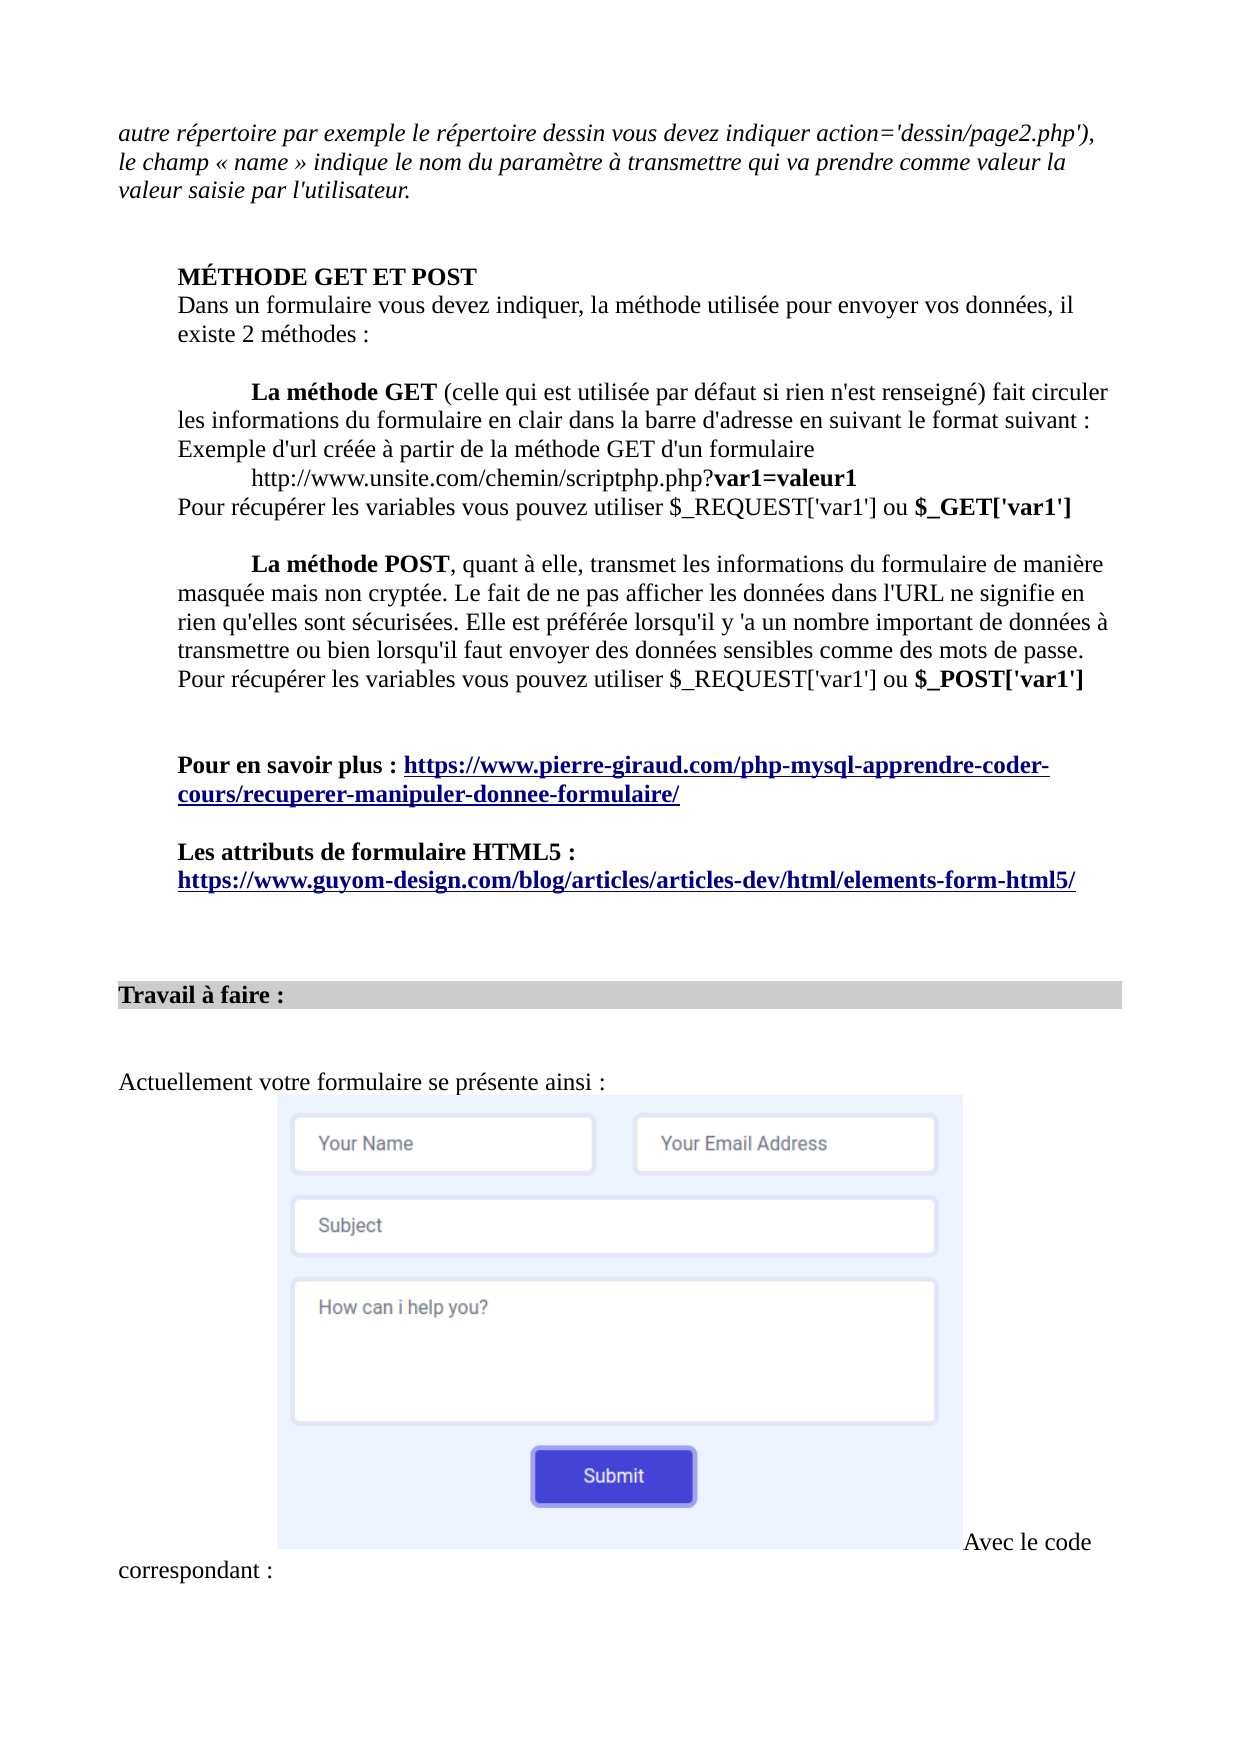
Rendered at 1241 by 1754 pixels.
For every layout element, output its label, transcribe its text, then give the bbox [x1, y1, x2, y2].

text Avec le code correspondant : [118, 1527, 1122, 1584]
text Exemple d'url créée à partir de la méthode GET d'un formulaire [177, 434, 1122, 463]
text Dans un formulaire vous devez indiquer, la méthode utilisée pour envoyer vos données, il [177, 291, 1122, 319]
text Pour en savoir plus : https://www.pierre-giraud.com/php-mysql-apprendre-coder-cours/recuperer-manipuler-donnee-formulaire/ [177, 751, 1122, 808]
text http://www.unsite.com/chemin/scriptphp.php?var1=valeur1 [177, 463, 1122, 492]
text autre répertoire par exemple le répertoire dessin vous devez indiquer action='dessin/page2.php'), le champ « name » indique le nom du paramètre à transmettre qui va prendre comme valeur la [118, 118, 1122, 176]
text MÉTHODE GET ET POST [177, 262, 1122, 291]
text transmettre ou bien lorsqu'il faut envoyer des données sensibles comme des mots de passe. [177, 636, 1122, 664]
subtitle Les attributs de formulaire HTML5 : https://www.guyom-design.com/blog/articles/articles-dev/html/elements-form-html5/ [177, 837, 1122, 894]
text La méthode GET (celle qui est utilisée par défaut si rien n'est renseigné) fait circuler les informations du formulaire en clair dans la barre d'adresse en suivant le format suivant : [177, 377, 1122, 434]
text Pour récupérer les variables vous pouvez utiliser $_REQUEST['var1'] ou $_POST['var1'] [177, 664, 1122, 693]
text La méthode POST, quant à elle, transmet les informations du formulaire de manière masquée mais non cryptée. Le fait de ne pas afficher les données dans l'URL ne signifie en rien qu'elles sont sécurisées. Elle est préférée lorsqu'il y 'a un nombre important de données à [177, 549, 1122, 636]
text Pour récupérer les variables vous pouvez utiliser $_REQUEST['var1'] ou $_GET['var1'] [177, 492, 1122, 521]
picture [277, 1095, 963, 1549]
text Actuellement votre formulaire se présente ainsi : [118, 1067, 1122, 1096]
text valeur saisie par l'utilisateur. [118, 176, 1122, 204]
text Travail à faire : [118, 981, 1122, 1009]
text existe 2 méthodes : [177, 319, 1122, 348]
